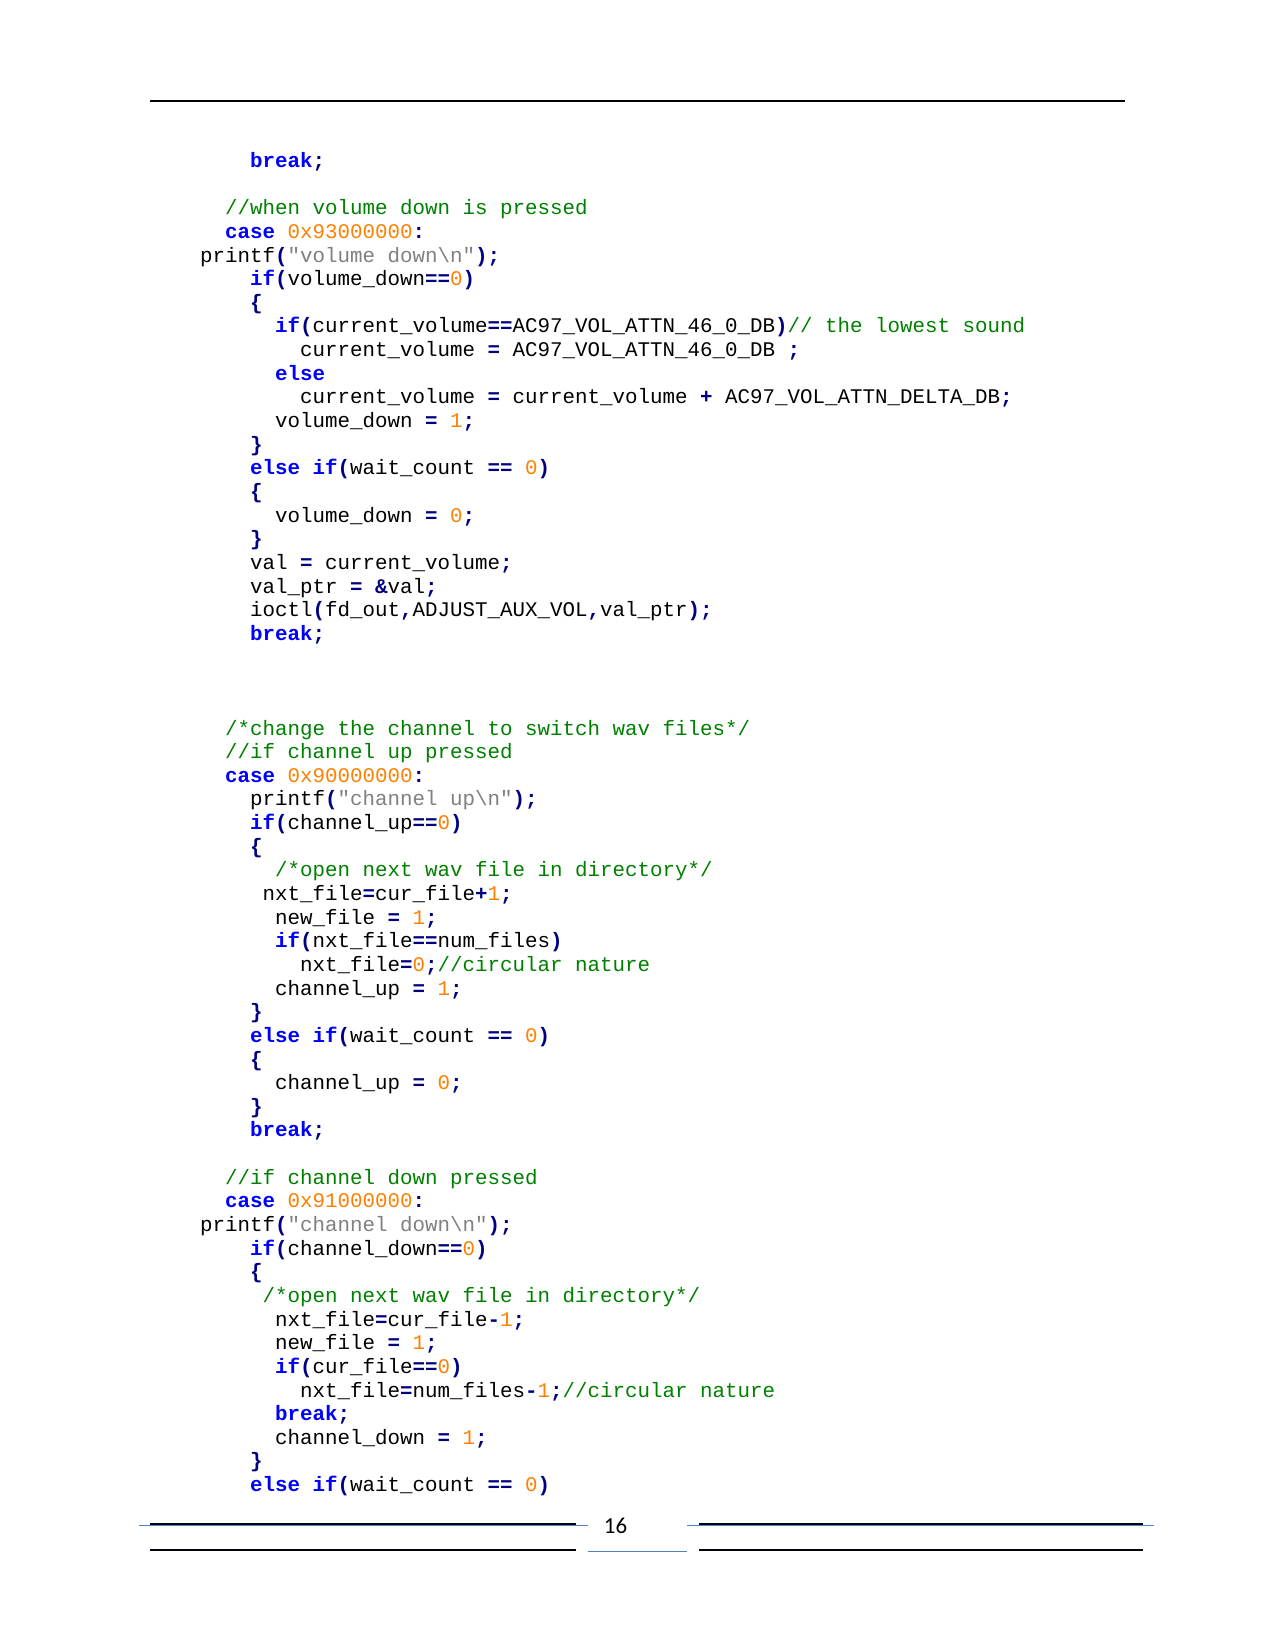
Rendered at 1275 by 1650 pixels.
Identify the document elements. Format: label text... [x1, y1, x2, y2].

text if(cur_file==0) [150, 1356, 1125, 1379]
text break; [150, 1119, 1125, 1143]
text ioctl(fd_out,ADJUST_AUX_VOL,val_ptr); [150, 599, 1125, 623]
text } [150, 1451, 1125, 1474]
text { [150, 1048, 1125, 1072]
text { [150, 1261, 1125, 1285]
text { [150, 836, 1125, 859]
text val = current_volume; [150, 552, 1125, 576]
text if(volume_down==0) [150, 268, 1125, 292]
text if(channel_down==0) [150, 1238, 1125, 1261]
text case 0x93000000: [150, 221, 1125, 244]
text nxt_file=cur_file+1; [150, 883, 1125, 907]
text { [150, 481, 1125, 505]
text else if(wait_count == 0) [150, 1474, 1125, 1498]
text } [150, 1001, 1125, 1025]
text new_file = 1; [150, 907, 1125, 930]
text else if(wait_count == 0) [150, 1025, 1125, 1048]
text /*open next wav file in directory*/ [150, 859, 1125, 883]
text printf("channel down\n"); [150, 1214, 1125, 1238]
text break; [150, 1403, 1125, 1427]
text { [150, 292, 1125, 316]
text printf("channel up\n"); [150, 788, 1125, 812]
text break; [150, 150, 1125, 174]
text current_volume = current_volume + AC97_VOL_ATTN_DELTA_DB; [150, 386, 1125, 410]
text new_file = 1; [150, 1332, 1125, 1356]
text } [150, 1096, 1125, 1119]
text current_volume = AC97_VOL_ATTN_46_0_DB ; [150, 339, 1125, 363]
text //if channel up pressed [150, 741, 1125, 765]
text val_ptr = &val; [150, 576, 1125, 599]
text channel_down = 1; [150, 1427, 1125, 1451]
text break; [150, 623, 1125, 647]
text else [150, 363, 1125, 386]
text nxt_file=num_files-1;//circular nature [150, 1379, 1125, 1403]
text case 0x90000000: [150, 765, 1125, 788]
text /*open next wav file in directory*/ [150, 1285, 1125, 1309]
text if(current_volume==AC97_VOL_ATTN_46_0_DB)// the lowest sound [150, 316, 1125, 339]
text //if channel down pressed [150, 1167, 1125, 1190]
text nxt_file=0;//circular nature [150, 954, 1125, 978]
text //when volume down is pressed [150, 197, 1125, 221]
text volume_down = 1; [150, 410, 1125, 434]
text channel_up = 0; [150, 1072, 1125, 1096]
text if(nxt_file==num_files) [150, 930, 1125, 954]
text /*change the channel to switch wav files*/ [150, 717, 1125, 741]
text case 0x91000000: [150, 1190, 1125, 1214]
text channel_up = 1; [150, 978, 1125, 1001]
text } [150, 434, 1125, 457]
text volume_down = 0; [150, 505, 1125, 528]
text if(channel_up==0) [150, 812, 1125, 836]
text printf("volume down\n"); [150, 244, 1125, 268]
text else if(wait_count == 0) [150, 457, 1125, 481]
text } [150, 528, 1125, 552]
text nxt_file=cur_file-1; [150, 1309, 1125, 1332]
